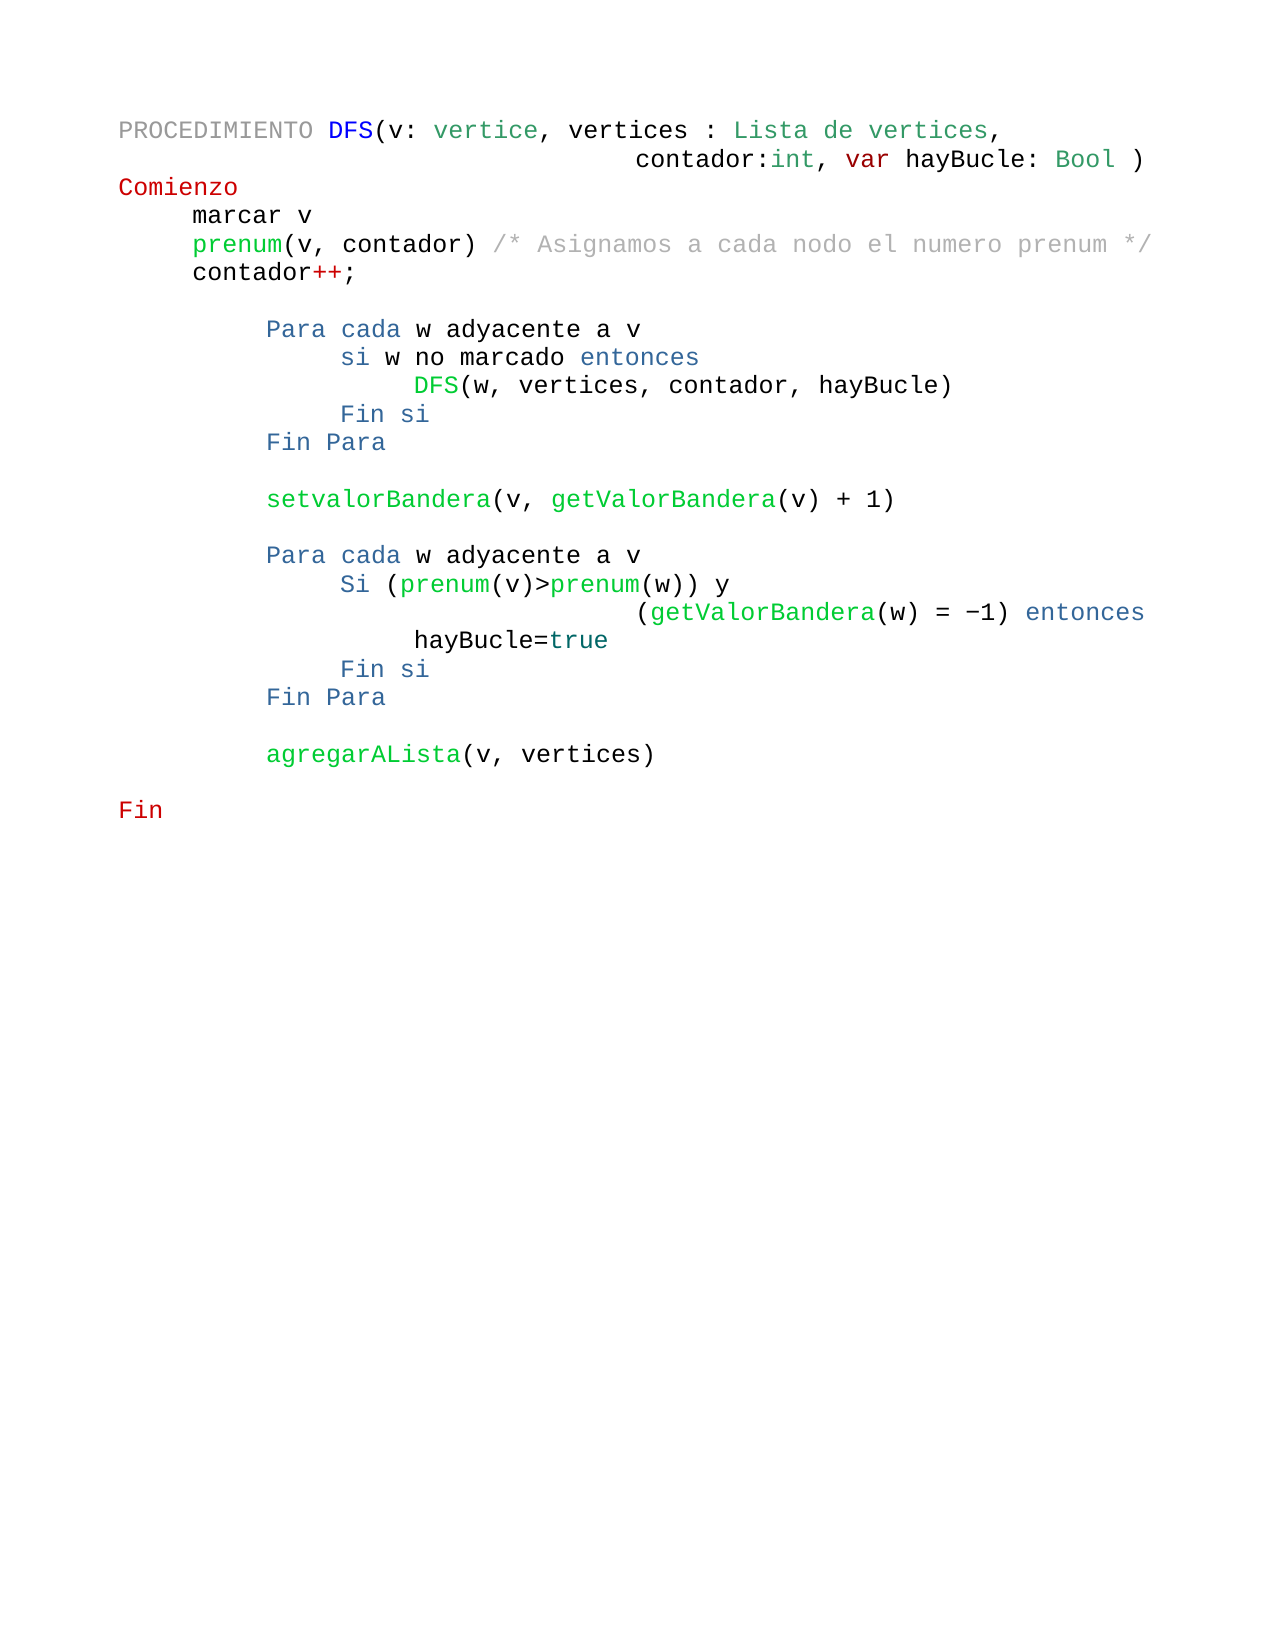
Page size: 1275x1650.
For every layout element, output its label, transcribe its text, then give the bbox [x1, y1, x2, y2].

text agregarALista(v, vertices) [118, 741, 1157, 770]
text Para cada w adyacente a v [118, 316, 1157, 345]
text prenum(v, contador) /* Asignamos a cada nodo el numero prenum */ [118, 231, 1157, 260]
text contador++; [118, 260, 1157, 288]
text setvalorBandera(v, getValorBandera(v) + 1) [118, 486, 1157, 515]
text PROCEDIMIENTO DFS(v: vertice, vertices : Lista de vertices, contador:int, var hayBucle: Bool ) [118, 118, 1157, 175]
text si w no marcado entonces [118, 345, 1157, 373]
text Fin si [118, 401, 1157, 430]
text Para cada w adyacente a v [118, 543, 1157, 571]
text Comienzo [118, 175, 1157, 203]
text Fin Para [118, 685, 1157, 713]
text Fin si [118, 656, 1157, 685]
text Si (prenum(v)>prenum(w)) y [118, 571, 1157, 600]
text DFS(w, vertices, contador, hayBucle) [118, 373, 1157, 401]
text hayBucle=true [118, 628, 1157, 656]
text marcar v [118, 203, 1157, 231]
text Fin Para [118, 430, 1157, 458]
text (getValorBandera(w) = −1) entonces [118, 600, 1157, 628]
text Fin [118, 798, 1157, 826]
